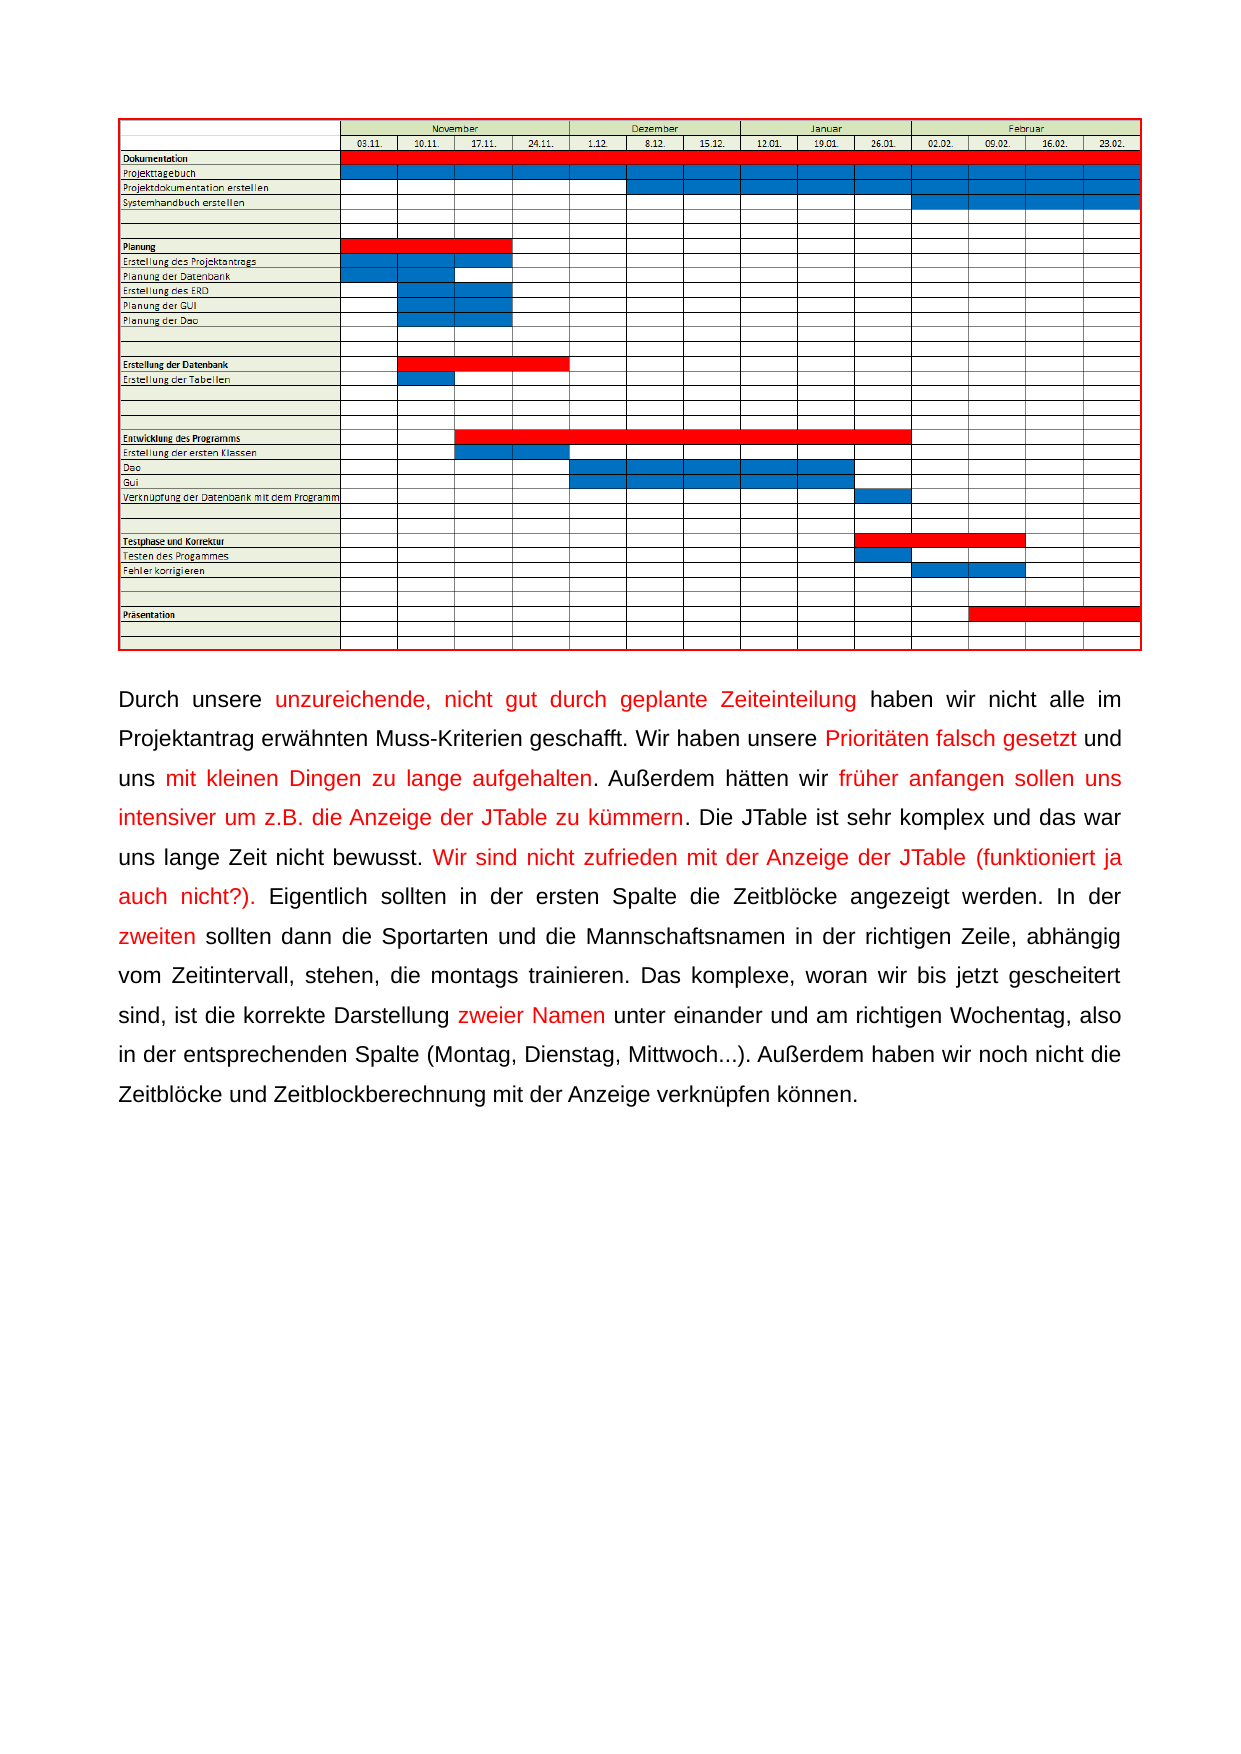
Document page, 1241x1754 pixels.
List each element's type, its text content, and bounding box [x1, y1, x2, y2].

text Durch unsere unzureichende, nicht gut durch geplante Zeiteinteilung haben wir nicht alle im Projektantrag erwähnten Muss-Kriterien geschafft. Wir haben unsere Prioritäten falsch gesetzt und uns mit kleinen Dingen zu lange aufgehalten. Außerdem hätten wir früher anfangen sollen uns intensiver um z.B. die Anzeige der JTable zu kümmern. Die JTable ist sehr komplex und das war uns lange Zeit nicht bewusst. Wir sind nicht zufrieden mit der Anzeige der JTable (funktioniert ja auch nicht?). Eigentlich sollten in der ersten Spalte die Zeitblöcke angezeigt werden. In der zweiten sollten dann die Sportarten und die Mannschaftsnamen in der richtigen Zeile, abhängig vom Zeitintervall, stehen, die montags trainieren. Das komplexe, woran wir bis jetzt gescheitert sind, ist die korrekte Darstellung zweier Namen unter einander und am richtigen Wochentag, also in der entsprechenden Spalte (Montag, Dienstag, Mittwoch...). Außerdem haben wir noch nicht die Zeitblöcke und Zeitblockberechnung mit der Anzeige verknüpfen können. [118, 686, 1122, 1107]
